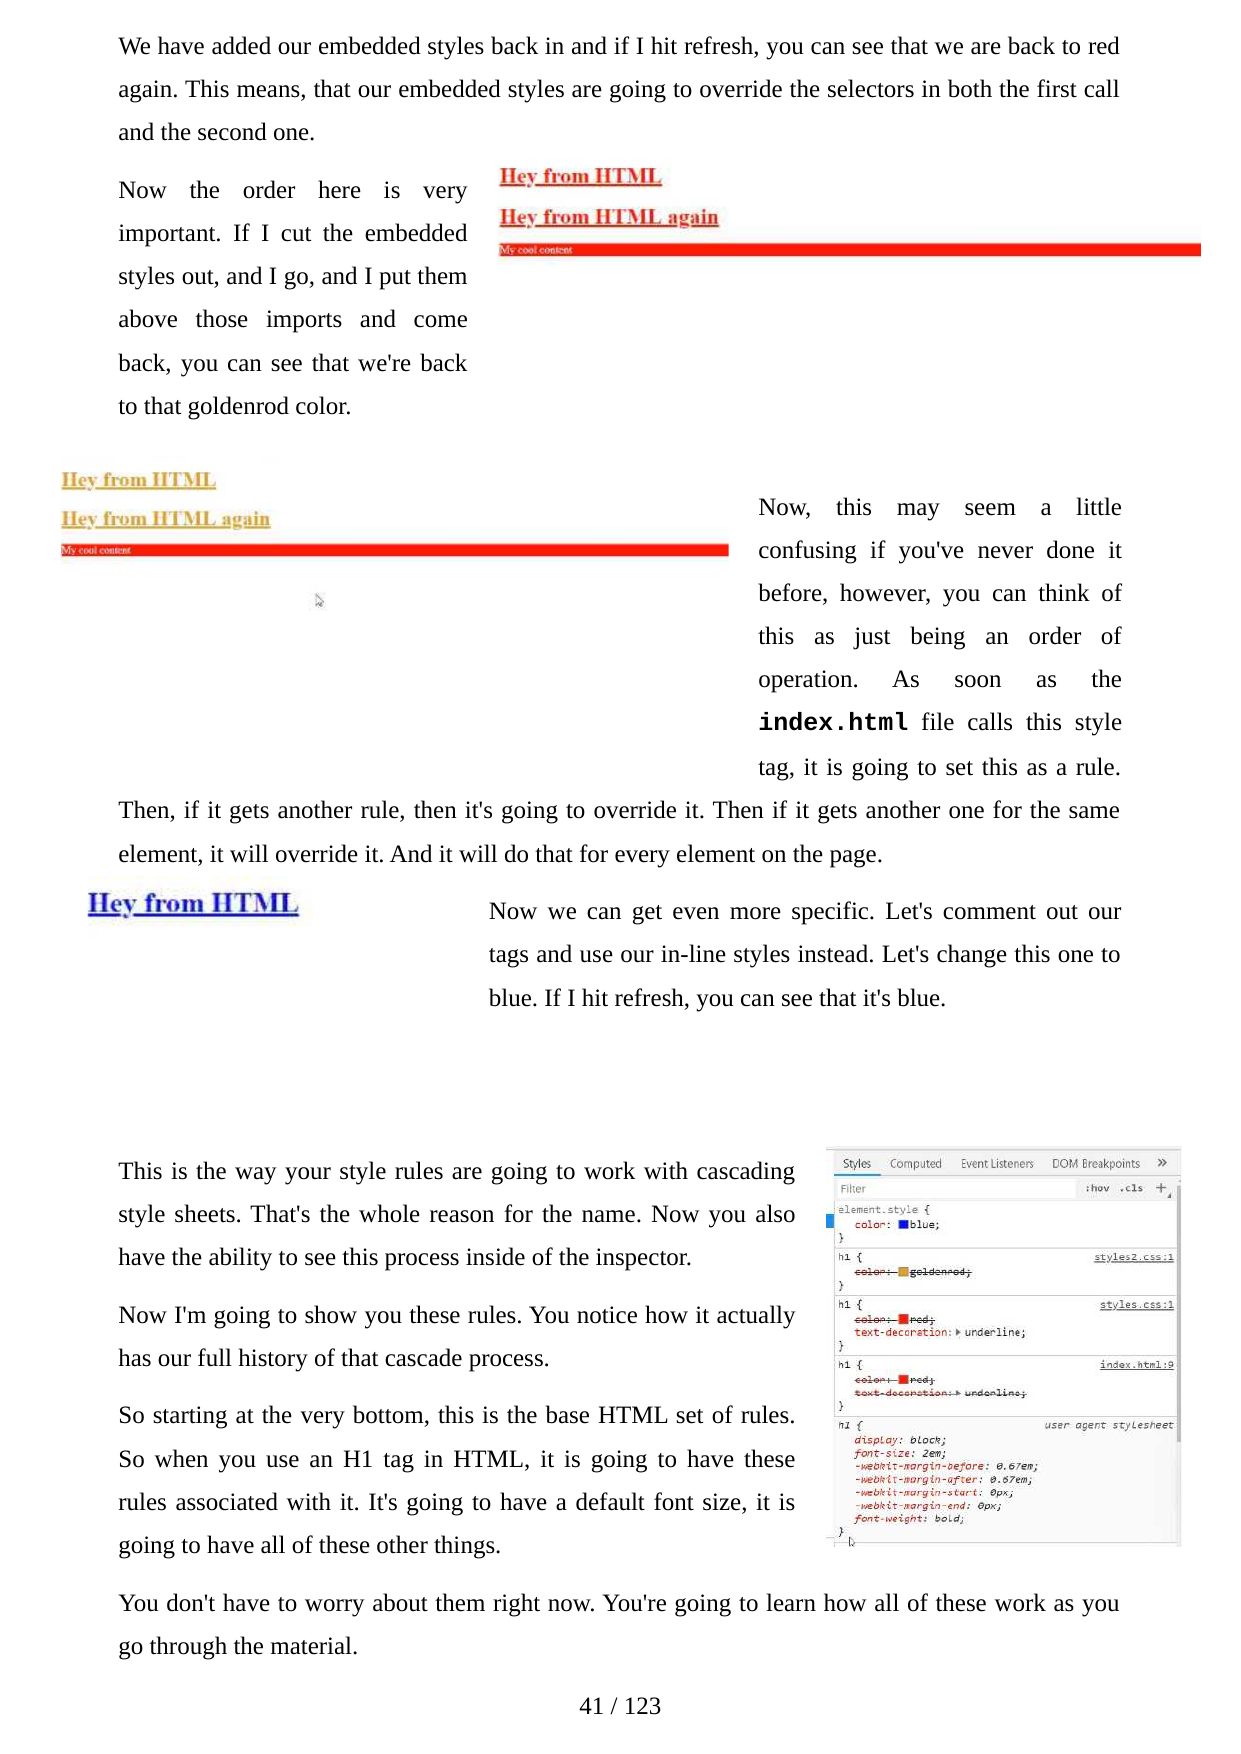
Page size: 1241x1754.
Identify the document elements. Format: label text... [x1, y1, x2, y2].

picture [87, 876, 460, 1085]
text Now the order here is very important. If I cut the embedded styles out, and I go, and I put them above those imports and come back, you can see that we're back to that goldenrod color. [118, 175, 497, 419]
picture [826, 1146, 1182, 1547]
text This is the way your style rules are going to work with cascading style sheets. That's the whole reason for the name. Now you also have the ability to see this process inside of the inspector. [118, 1156, 826, 1271]
text You don't have to worry about them right now. You're going to learn how all of these work as you go through the material. [118, 1588, 1122, 1659]
text We have added our embedded styles back in and if I hit refresh, you can see that we are back to red again. This means, that our embedded styles are going to override the selectors in both the first call and the second one. [118, 31, 1122, 146]
text So starting at the very bottom, this is the base HTML set of rules. So when you use an H1 tag in HTML, it is going to have these rules associated with it. It's going to have a default font size, it is going to have all of these other things. [118, 1401, 1122, 1559]
text Now I'm going to show you these rules. You notice how it actually has our full history of that cascade process. [118, 1300, 826, 1372]
picture [60, 149, 1201, 777]
text Now, this may seem a little confusing if you've never done it before, however, you can think of this as just being an order of operation. As soon as the index.html file calls this style tag, it is going to set this as a rule. Then, if it gets another rule, then it's going to override it. Then if it gets another one for the same element, it will override it. And it will do that for every element on the page. [118, 478, 1122, 867]
text Now we can get even more specific. Let's comment out our tags and use our in-line styles instead. Let's change this one to blue. If I hit refresh, you can see that it's blue. [460, 896, 1122, 1011]
